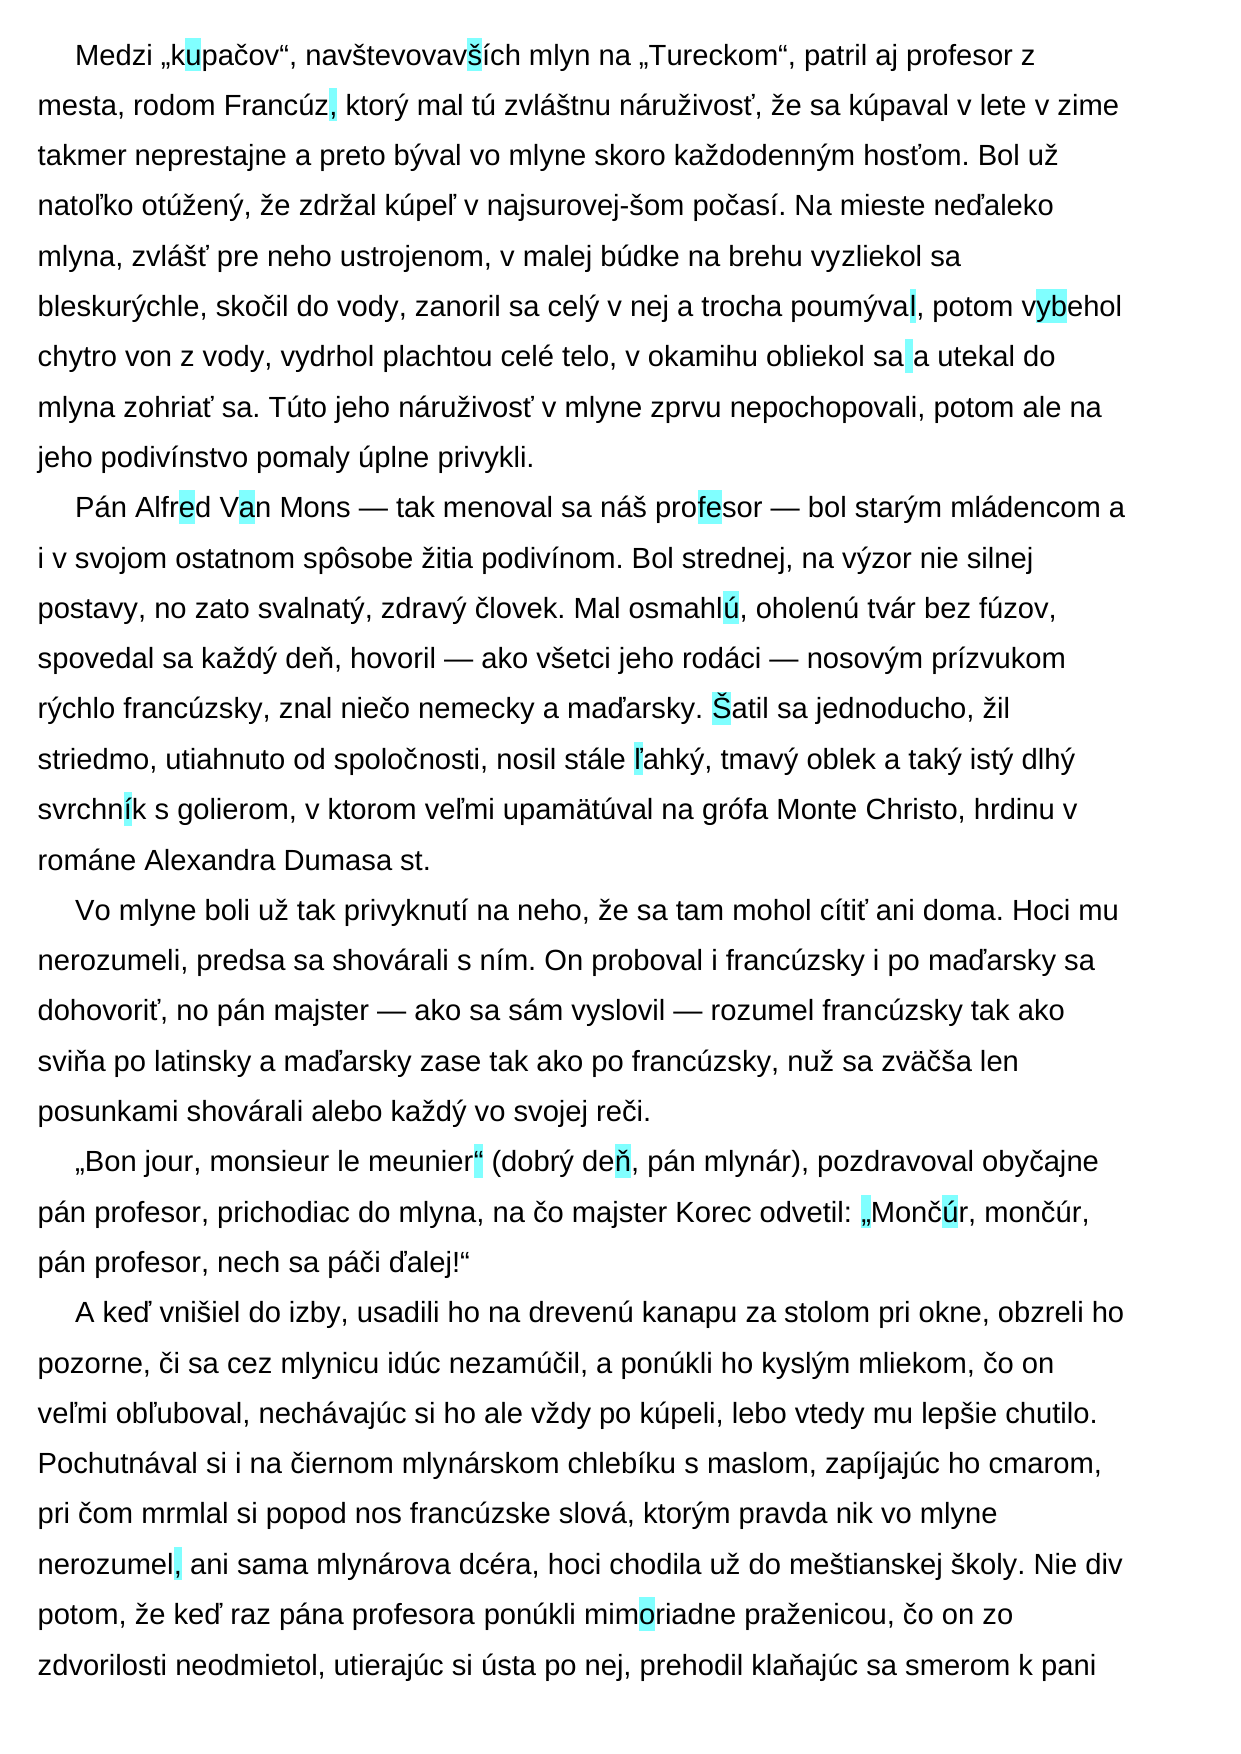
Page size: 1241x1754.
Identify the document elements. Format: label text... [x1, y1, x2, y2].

text Pán Alfred Van Mons — tak menoval sa náš profesor — bol starým mládencom a i v svojom ostatnom spôsobe žitia podivínom. Bol strednej, na výzor nie silnej postavy, no zato svalnatý, zdravý človek. Mal osmahlú, oholenú tvár bez fúzov, spovedal sa každý deň, hovoril — ako všetci jeho rodáci — nosovým prízvukom rýchlo francúzsky, znal niečo nemecky a maďarsky. Šatil sa jednoducho, žil striedmo, utiahnuto od spoloč­nosti, nosil stále ľahký, tmavý oblek a taký istý dlhý svrchník s golierom, v ktorom veľmi upamätúval na grófa Monte Christo, hrdinu v románe Alexandra Dumasa st. [37, 490, 1130, 876]
text A keď vnišiel do izby, usadili ho na drevenú kanapu za stolom pri okne, obzreli ho pozorne, či sa cez mlynicu idúc nezamúčil, a ponúkli ho kyslým mliekom, čo on veľmi obľuboval, nechá­vajúc si ho ale vždy po kúpeli, lebo vtedy mu lepšie chutilo. Pochutnával si i na čiernom mly­nárskom chlebíku s maslom, zapíjajúc ho cmarom, pri čom mrmlal si popod nos francúzske slová, ktorým pravda nik vo mlyne nerozumel, ani sama mlynárova dcéra, hoci chodila už do meštianskej školy. Nie div potom, že keď raz pána profesora ponúkli mimoriadne praženicou, čo on zo zdvorilosti neodmietol, utierajúc si ústa po nej, prehodil klaňajúc sa smerom k pani [37, 1295, 1130, 1681]
text „Bon jour, monsieur le meunier“ (dobrý deň, pán mlynár), pozdravoval obyčajne pán profesor, prichodiac do mlyna, na čo majster Korec odvetil: „Mončúr, mončúr, pán profesor, nech sa páči ďalej!“ [37, 1144, 1130, 1278]
text Medzi „kupačov“, navštevovavších mlyn na „Tureckom“, patril aj profesor z mesta, rodom Francúz, ktorý mal tú zvláštnu náruživosť, že sa kúpaval v lete v zime takmer neprestajne a preto býval vo mlyne skoro každodenným hosťom. Bol už natoľko otúžený, že zdržal kúpeľ v najsurovej-šom počasí. Na mieste neďaleko mlyna, zvlášť pre neho ustrojenom, v malej búdke na brehu vy­zliekol sa bleskurýchle, skočil do vody, zanoril sa celý v nej a trocha poumýval, potom vybehol chytro von z vody, vydrhol plachtou celé telo, v okamihu obliekol sa a utekal do mlyna zohriať sa. Túto jeho náruživosť v mlyne zprvu nepochopovali, potom ale na jeho podivínstvo pomaly úplne privykli. [37, 37, 1130, 473]
text Vo mlyne boli už tak privyknutí na neho, že sa tam mohol cítiť ani doma. Hoci mu ne­rozumeli, predsa sa shovárali s ním. On proboval i francúzsky i po maďarsky sa dohovoriť, no pán majster — ako sa sám vyslovil — rozumel fran­cúzsky tak ako sviňa po latinsky a maďarsky zase tak ako po francúzsky, nuž sa zväčša len posunkami shovárali alebo každý vo svojej reči. [37, 893, 1130, 1128]
